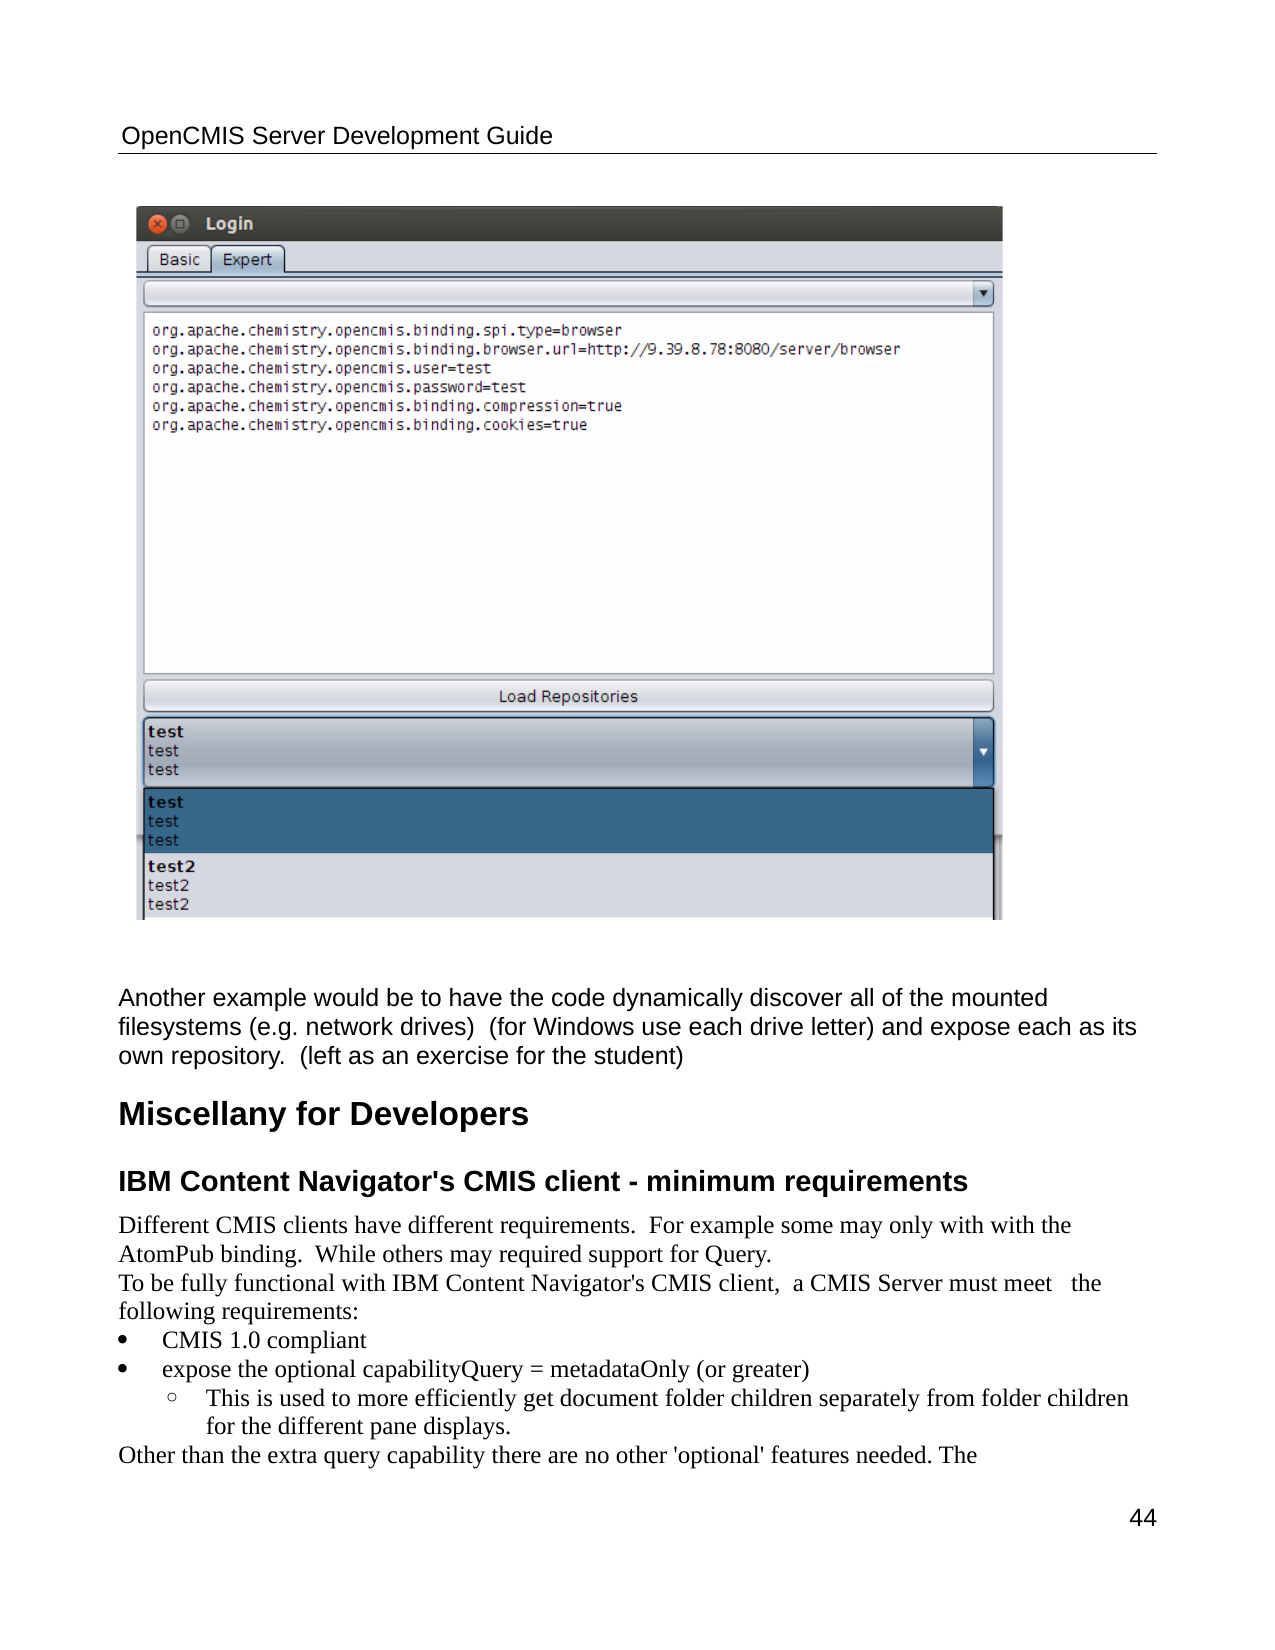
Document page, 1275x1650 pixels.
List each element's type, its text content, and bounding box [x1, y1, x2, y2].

list This is used to more efficiently get document folder children separately from folder children for the different pane displays. [162, 1383, 1157, 1440]
subtitle IBM Content Navigator's CMIS client - minimum requirements [118, 1164, 1157, 1198]
list CMIS 1.0 compliant [118, 1325, 1157, 1354]
subtitle Miscellany for Developers [118, 1094, 1157, 1133]
text To be fully functional with IBM Content Navigator's CMIS client, a CMIS Server must meet the following requirements: [118, 1268, 1157, 1325]
list expose the optional capabilityQuery = metadataOnly (or greater) [118, 1354, 1157, 1383]
text Another example would be to have the code dynamically discover all of the mounted filesystems (e.g. network drives) (for Windows use each drive letter) and expose each as its own repository. (left as an exercise for the student) [118, 983, 1157, 1069]
text Different CMIS clients have different requirements. For example some may only with with the AtomPub binding. While others may required support for Query. [118, 1210, 1157, 1268]
picture [136, 206, 1003, 920]
text Other than the extra query capability there are no other 'optional' features needed. The [118, 1440, 1157, 1469]
